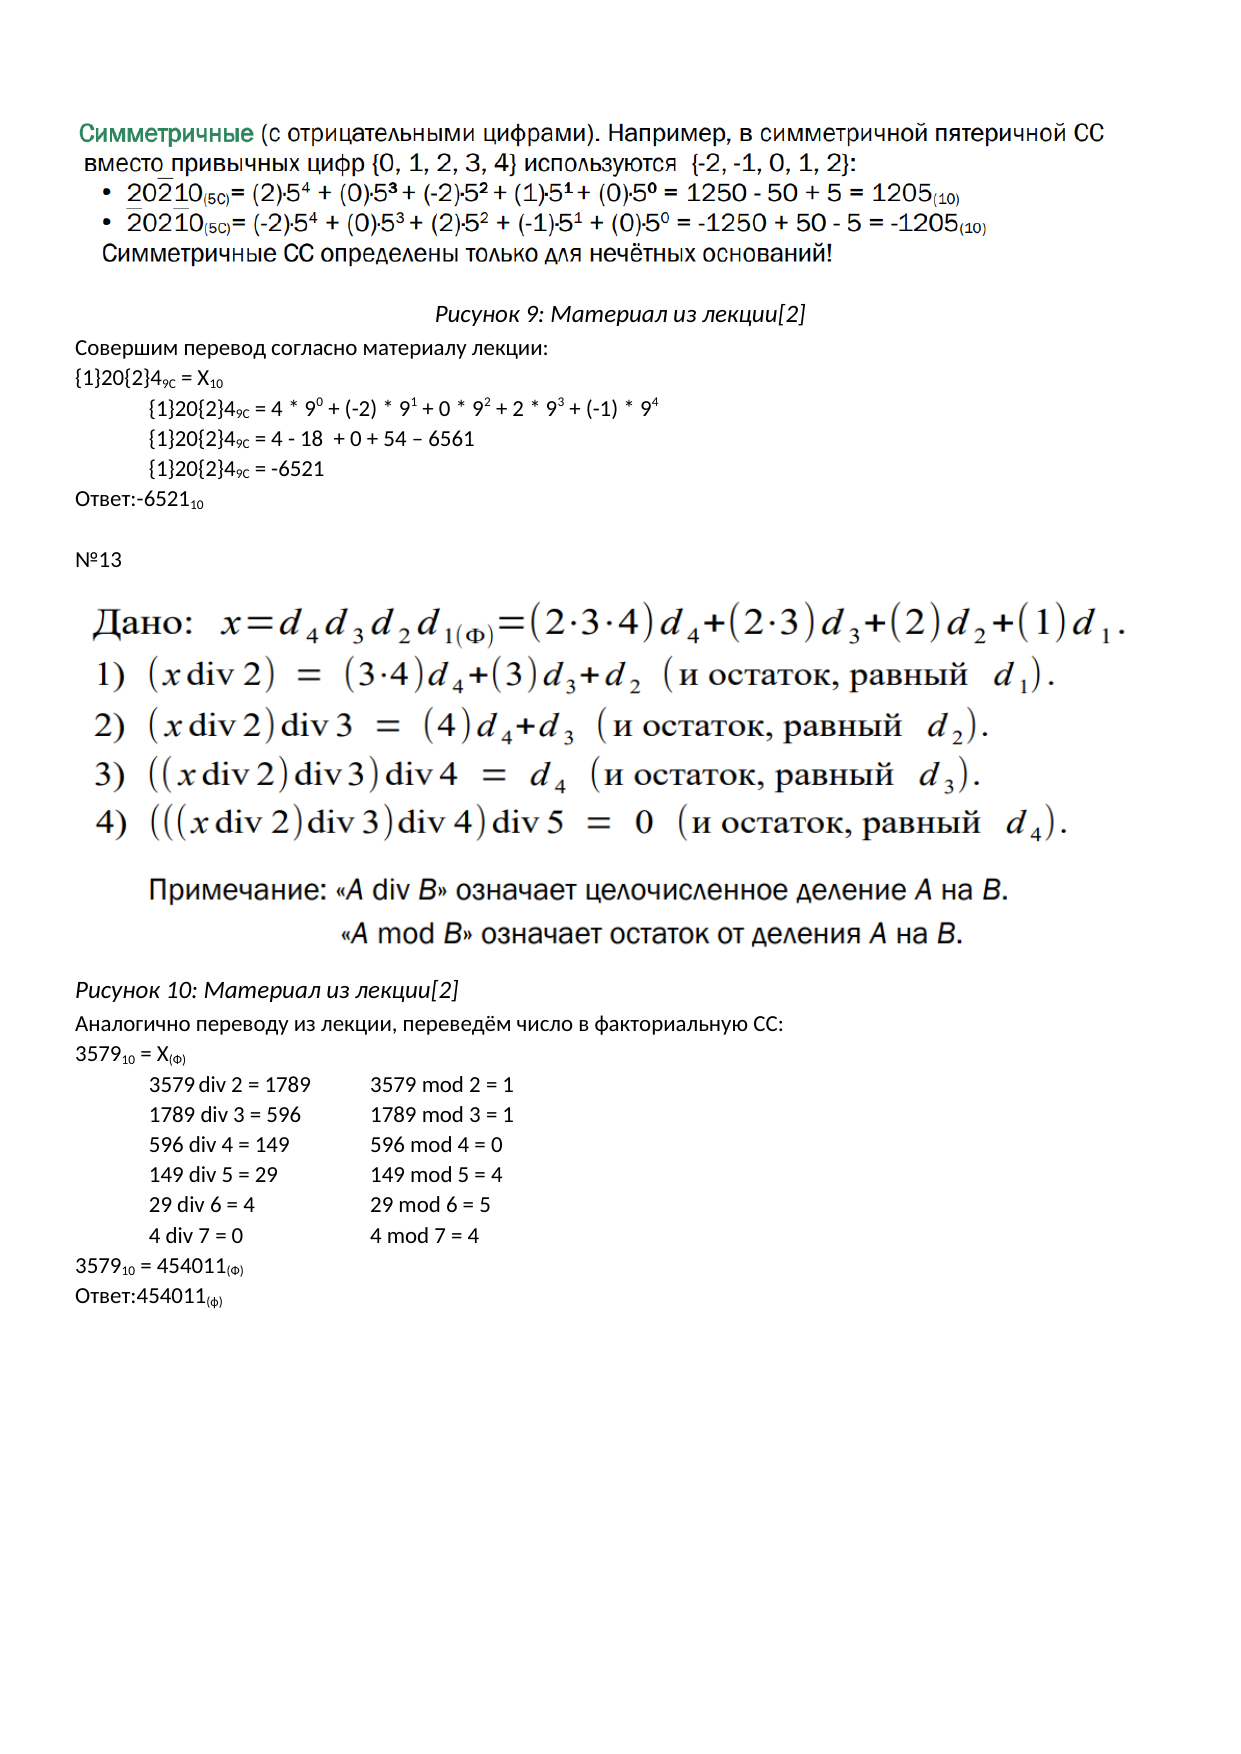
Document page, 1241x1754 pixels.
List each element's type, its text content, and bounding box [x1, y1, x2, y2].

list [75, 575, 1165, 587]
list 4 div 7 = 0 4 mod 7 = 4 [149, 1221, 1165, 1249]
list Ответ:-652110 [75, 484, 1165, 512]
list Аналогично переводу из лекции, переведём число в факториальную СС: [75, 1005, 1165, 1037]
list [75, 105, 1165, 117]
list {1}20{2}49C = X10 [75, 363, 1165, 392]
list 357910 = 454011(Ф) [75, 1251, 1165, 1279]
list №13 [75, 545, 1165, 573]
list 149 div 5 = 29 149 mod 5 = 4 [149, 1160, 1165, 1188]
list {1}20{2}49C = -6521 [149, 454, 1165, 482]
list Совершим перевод согласно материалу лекции: [75, 329, 1165, 361]
picture [75, 587, 1166, 960]
list {1}20{2}49C = 4 * 90 + (-2) * 91 + 0 * 92 + 2 * 93 + (-1) * 94 [149, 394, 1165, 422]
list 29 div 6 = 4 29 mod 6 = 5 [149, 1191, 1165, 1218]
list 1789 div 3 = 596 1789 mod 3 = 1 [149, 1100, 1165, 1128]
text Рисунок 9: Материал из лекции[2] [75, 284, 1165, 329]
list 357910 = X(Ф) [75, 1039, 1165, 1067]
text Рисунок 10: Материал из лекции[2] [75, 960, 1165, 1005]
list Ответ:454011(ф) [75, 1281, 1165, 1309]
list 3579 div 2 = 1789 3579 mod 2 = 1 [149, 1070, 1165, 1098]
list 596 div 4 = 149 596 mod 4 = 0 [149, 1130, 1165, 1158]
list {1}20{2}49C = 4 - 18 + 0 + 54 – 6561 [149, 424, 1165, 452]
picture [75, 117, 1166, 284]
